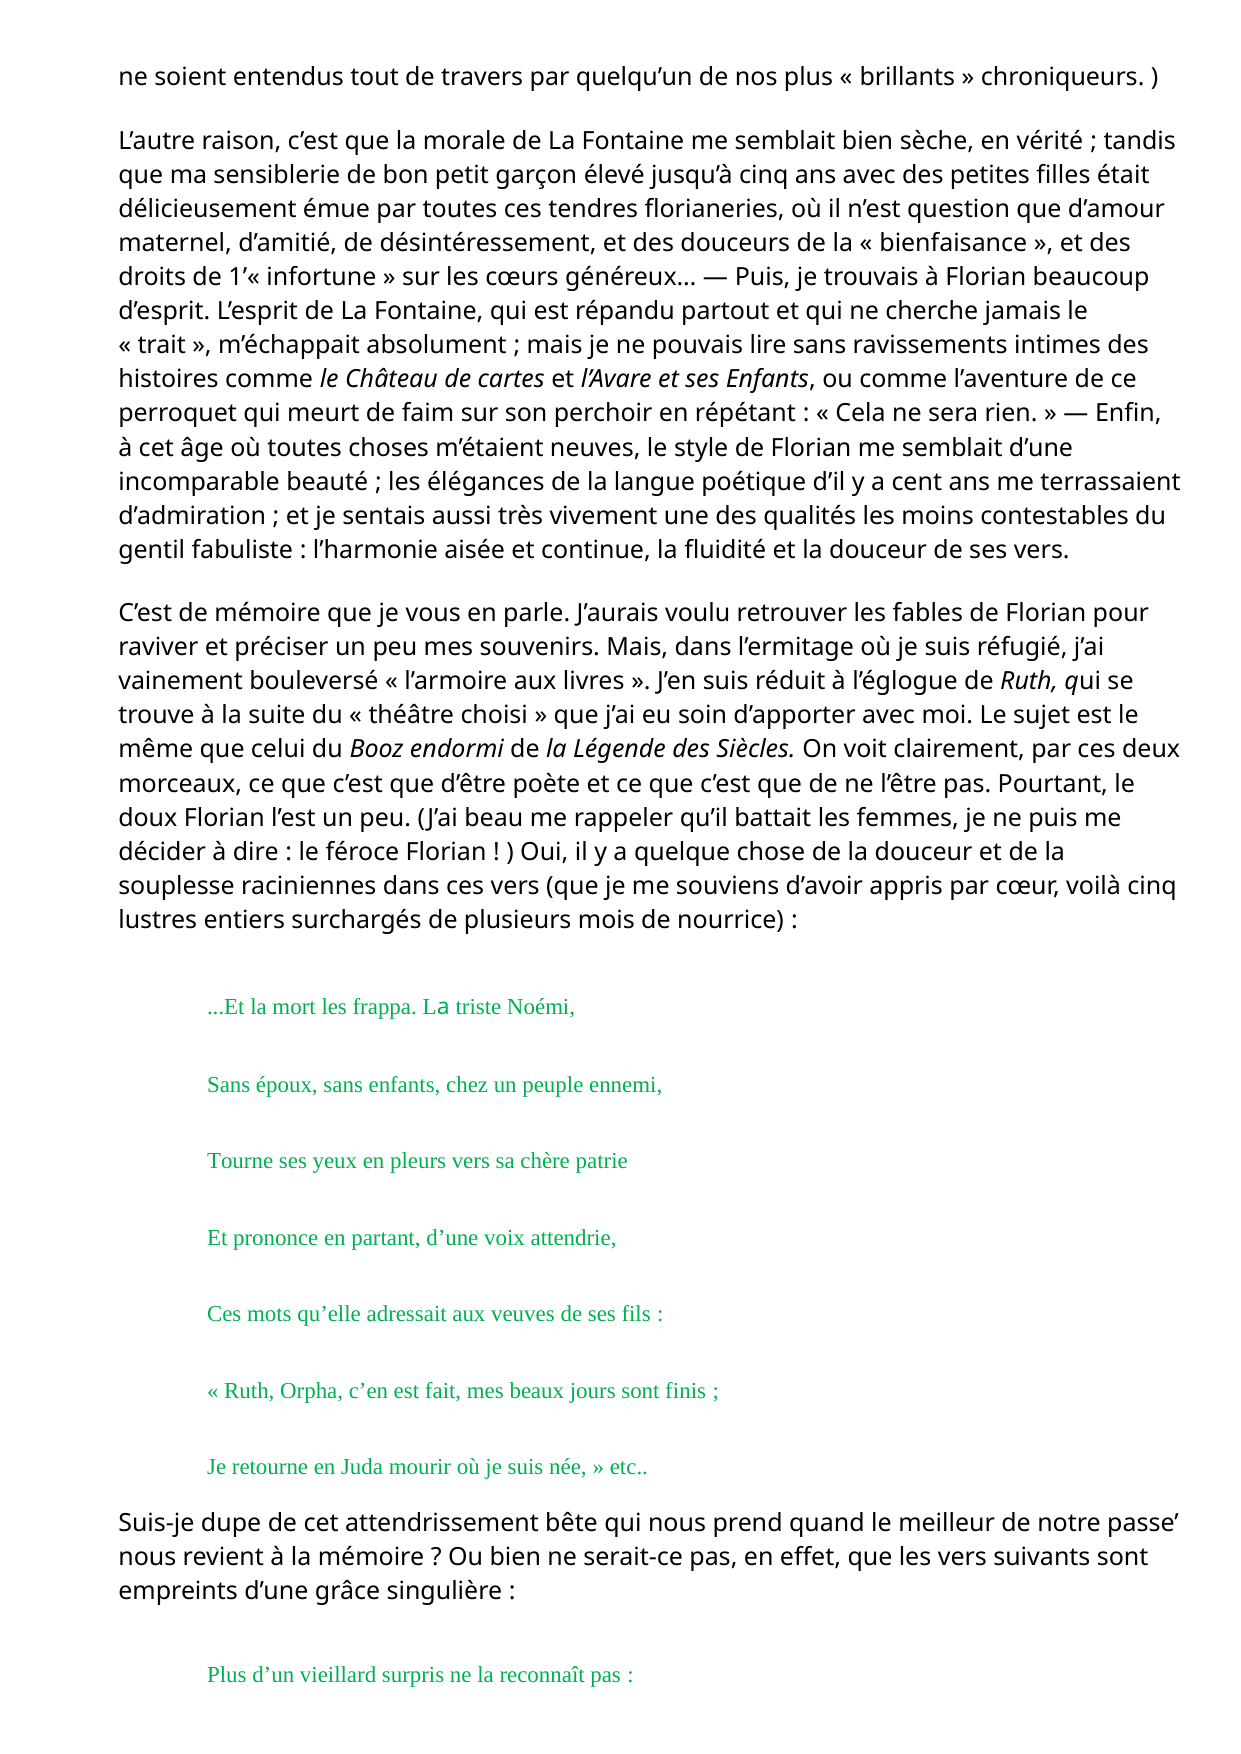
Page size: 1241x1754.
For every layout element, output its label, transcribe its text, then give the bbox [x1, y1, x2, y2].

text Sans époux, sans enfants, chez un peuple ennemi, [207, 1071, 1181, 1098]
text ...Et la mort les frappa. La triste Noémi, [207, 990, 1181, 1021]
text ne soient entendus tout de travers par quelqu’un de nos plus « brillants » chroniqueurs. ) [118, 59, 1181, 93]
text « Ruth, Orpha, c’en est fait, mes beaux jours sont finis ; [207, 1377, 1181, 1403]
text L’autre raison, c’est que la morale de La Fontaine me semblait bien sèche, en vérité ; tandis que ma sensiblerie de bon petit garçon élevé jusqu’à cinq ans avec des petites filles était délicieusement émue par toutes ces tendres florianeries, où il n’est question que d’amour maternel, d’amitié, de désintéressement, et des douceurs de la « bienfaisance », et des droits de 1’« infortune » sur les cœurs généreux… — Puis, je trouvais à Florian beaucoup d’esprit. L’esprit de La Fontaine, qui est répandu partout et qui ne cherche jamais le « trait », m’échappait absolument ; mais je ne pouvais lire sans ravissements intimes des histoires comme le Château de cartes et l’Avare et ses Enfants, ou comme l’aventure de ce perroquet qui meurt de faim sur son perchoir en répétant : « Cela ne sera rien. » — Enfin, à cet âge où toutes choses m’étaient neuves, le style de Florian me semblait d’une incomparable beauté ; les élégances de la langue poétique d’il y a cent ans me terrassaient d’admiration ; et je sentais aussi très vivement une des qualités les moins contestables du gentil fabuliste : l’harmonie aisée et continue, la fluidité et la douceur de ses vers. [118, 123, 1181, 565]
text Je retourne en Juda mourir où je suis née, » etc.. [207, 1453, 1181, 1479]
text Et prononce en partant, d’une voix attendrie, [207, 1224, 1181, 1250]
text Suis-je dupe de cet attendrissement bête qui nous prend quand le meilleur de notre passe’ nous revient à la mémoire ? Ou bien ne serait-ce pas, en effet, que les vers suivants sont empreints d’une grâce singulière : [118, 1504, 1181, 1607]
text Ces mots qu’elle adressait aux veuves de ses fils : [207, 1300, 1181, 1327]
text C’est de mémoire que je vous en parle. J’aurais voulu retrouver les fables de Florian pour raviver et préciser un peu mes souvenirs. Mais, dans l’ermitage où je suis réfugié, j’ai vainement bouleversé « l’armoire aux livres ». J’en suis réduit à l’églogue de Ruth, qui se trouve à la suite du « théâtre choisi » que j’ai eu soin d’apporter avec moi. Le sujet est le même que celui du Booz endormi de la Légende des Siècles. On voit clairement, par ces deux morceaux, ce que c’est que d’être poète et ce que c’est que de ne l’être pas. Pourtant, le doux Florian l’est un peu. (J’ai beau me rappeler qu’il battait les femmes, je ne puis me décider à dire : le féroce Florian ! ) Oui, il y a quelque chose de la douceur et de la souplesse raciniennes dans ces vers (que je me souviens d’avoir appris par cœur, voilà cinq lustres entiers surchargés de plusieurs mois de nourrice) : [118, 595, 1181, 936]
text Plus d’un vieillard surpris ne la reconnaît pas : [207, 1661, 1181, 1687]
text Tourne ses yeux en pleurs vers sa chère patrie [207, 1148, 1181, 1174]
